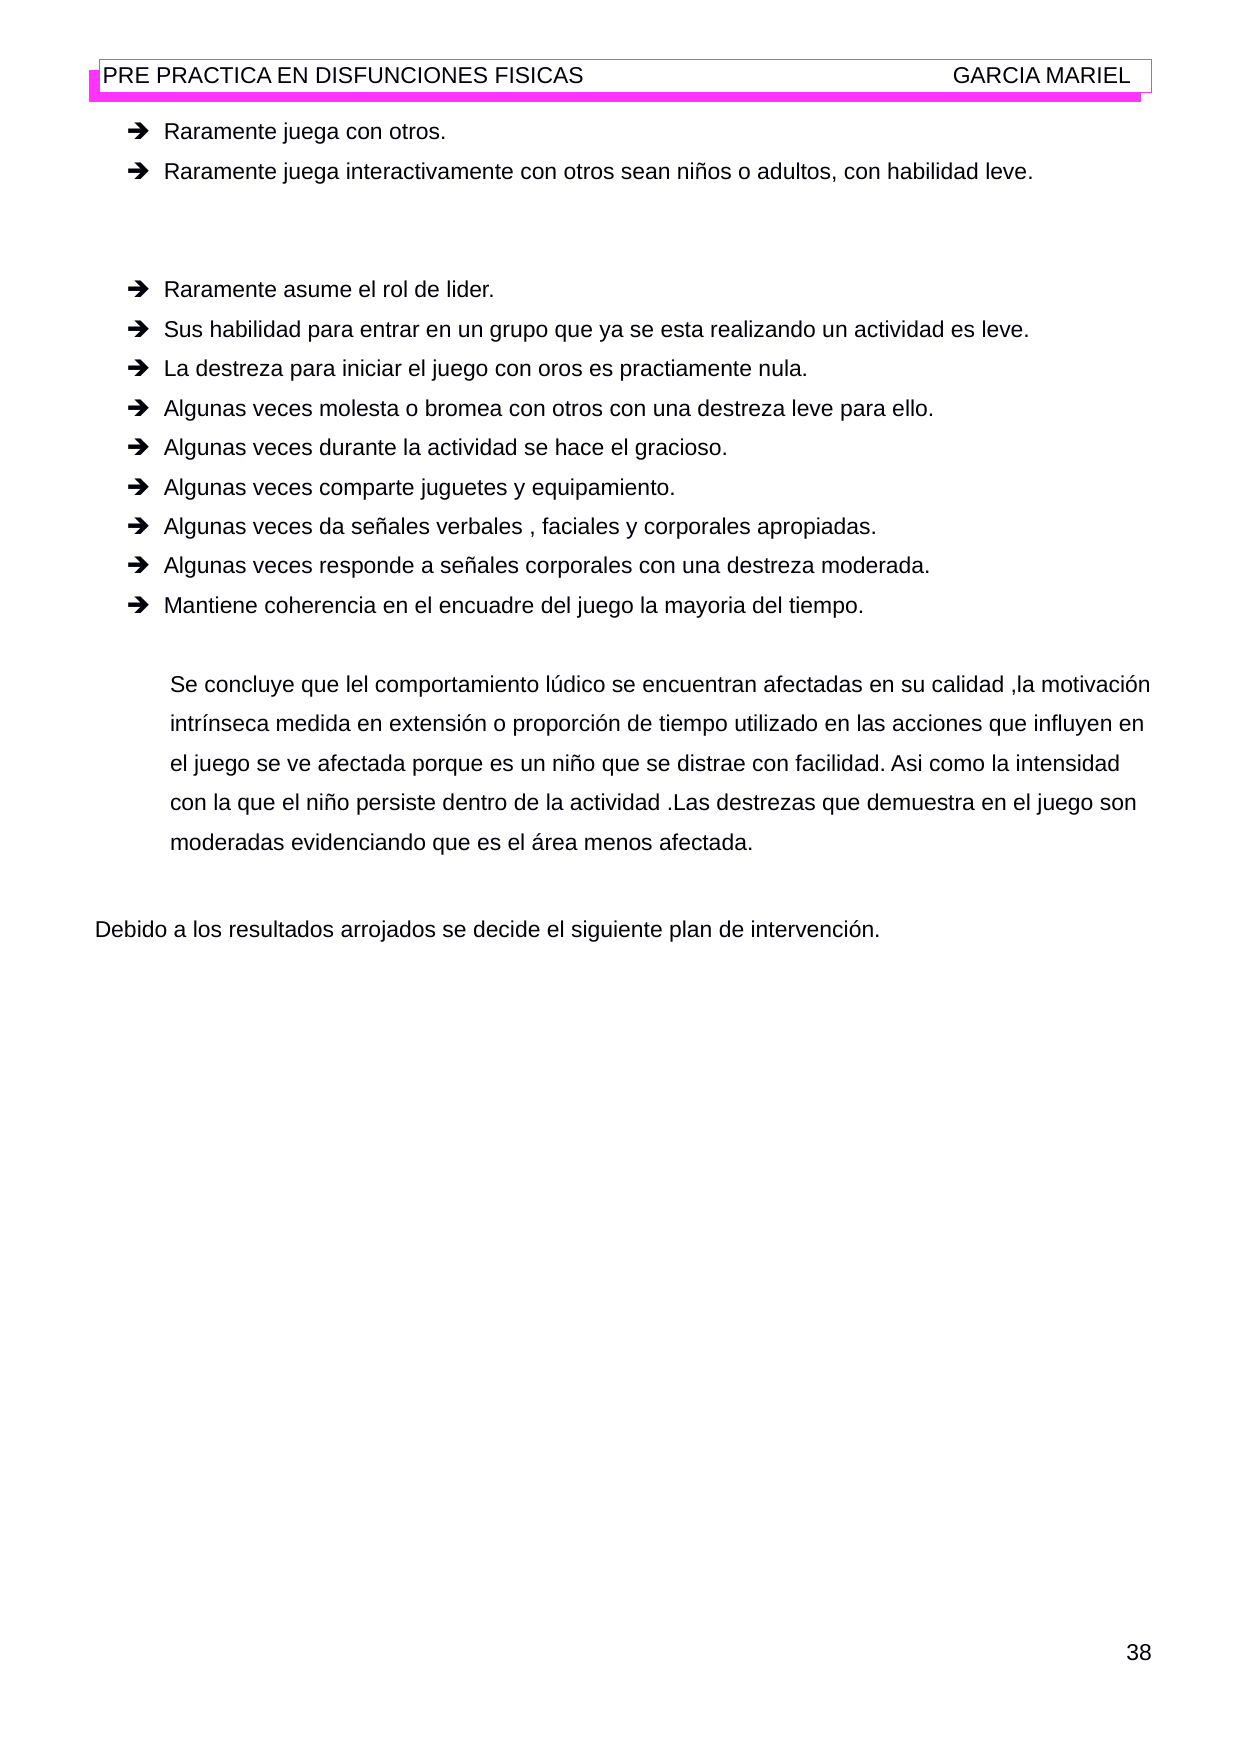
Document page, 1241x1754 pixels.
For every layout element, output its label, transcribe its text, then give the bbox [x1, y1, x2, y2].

list Algunas veces da señales verbales , faciales y corporales apropiadas. [126, 513, 1152, 539]
list Raramente juega interactivamente con otros sean niños o adultos, con habilidad leve. [126, 158, 1152, 184]
list Algunas veces durante la actividad se hace el gracioso. [126, 434, 1152, 460]
list Mantiene coherencia en el encuadre del juego la mayoria del tiempo. [126, 592, 1152, 618]
list Algunas veces molesta o bromea con otros con una destreza leve para ello. [126, 394, 1152, 421]
list La destreza para iniciar el juego con oros es practiamente nula. [126, 355, 1152, 381]
list Algunas veces comparte juguetes y equipamiento. [126, 473, 1152, 500]
text Se concluye que lel comportamiento lúdico se encuentran afectadas en su calidad ,la motivación intrínseca medida en extensión o proporción de tiempo utilizado en las acciones que influyen en el juego se ve afectada porque es un niño que se distrae con facilidad. Asi como la intensidad con la que el niño persiste dentro de la actividad .Las destrezas que demuestra en el juego son moderadas evidenciando que es el área menos afectada. [170, 671, 1152, 855]
list Raramente juega con otros. [126, 118, 1152, 144]
text Debido a los resultados arrojados se decide el siguiente plan de intervención. [88, 916, 1152, 942]
list Sus habilidad para entrar en un grupo que ya se esta realizando un actividad es leve. [126, 316, 1152, 342]
list Raramente asume el rol de lider. [126, 276, 1152, 302]
list Algunas veces responde a señales corporales con una destreza moderada. [126, 552, 1152, 579]
